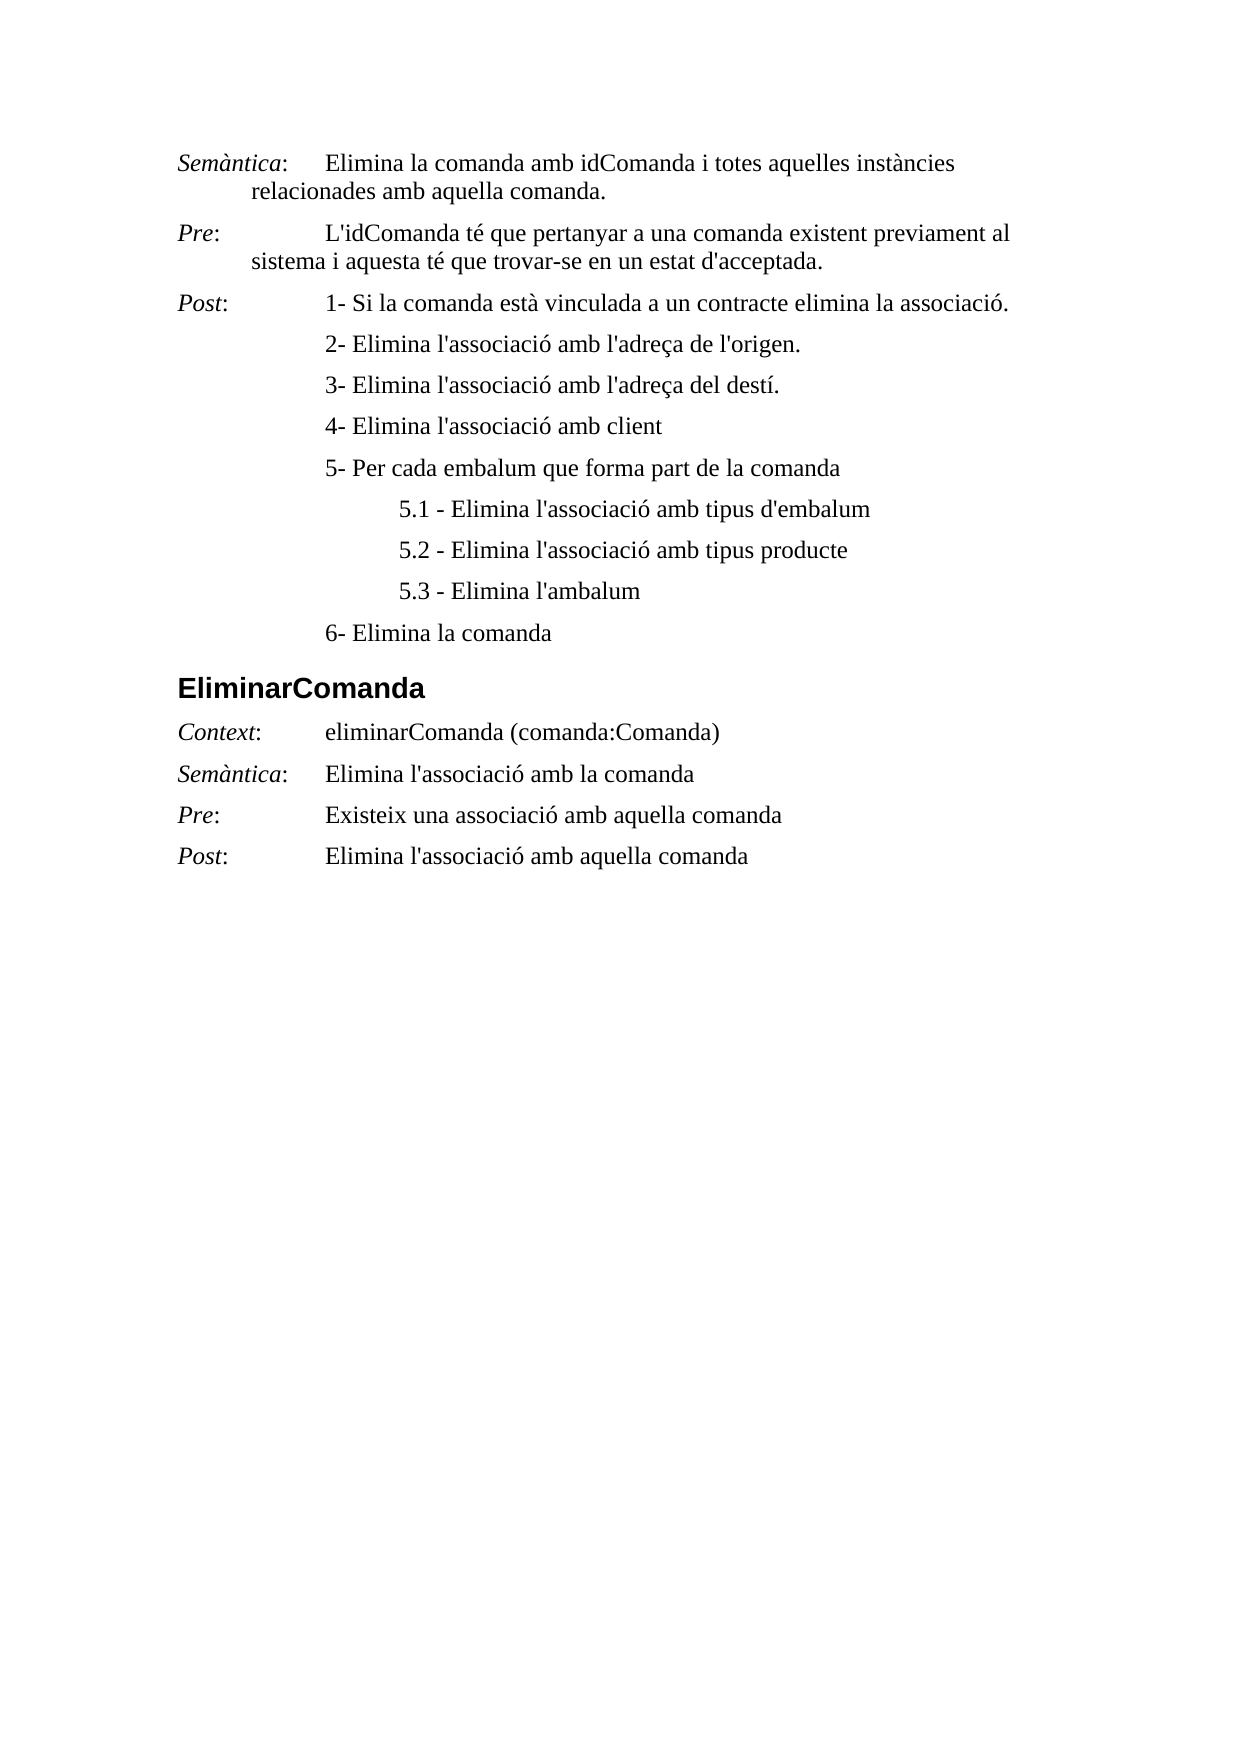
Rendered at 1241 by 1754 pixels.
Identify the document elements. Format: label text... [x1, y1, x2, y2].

text 6- Elimina la comanda [177, 618, 1063, 646]
text Context: eliminarComanda (comanda:Comanda) [177, 717, 1063, 746]
text 5.2 - Elimina l'associació amb tipus producte [177, 535, 1063, 564]
subtitle EliminarComanda [177, 671, 1063, 705]
text 5- Per cada embalum que forma part de la comanda [177, 453, 1063, 481]
text 4- Elimina l'associació amb client [177, 411, 1063, 440]
text 3- Elimina l'associació amb l'adreça del destí. [177, 370, 1063, 399]
text Pre: Existeix una associació amb aquella comanda [177, 800, 1063, 829]
text 5.3 - Elimina l'ambalum [177, 576, 1063, 605]
text Semàntica: Elimina la comanda amb idComanda i totes aquelles instàncies relacionades amb aquella comanda. [177, 148, 1063, 205]
text Post: Elimina l'associació amb aquella comanda [177, 841, 1063, 870]
text Semàntica: Elimina l'associació amb la comanda [177, 759, 1063, 787]
text Pre: L'idComanda té que pertanyar a una comanda existent previament al sistema i aquesta té que trovar-se en un estat d'acceptada. [177, 218, 1063, 275]
text 5.1 - Elimina l'associació amb tipus d'embalum [177, 494, 1063, 523]
text Post: 1- Si la comanda està vinculada a un contracte elimina la associació. [177, 288, 1063, 316]
text 2- Elimina l'associació amb l'adreça de l'origen. [177, 329, 1063, 358]
